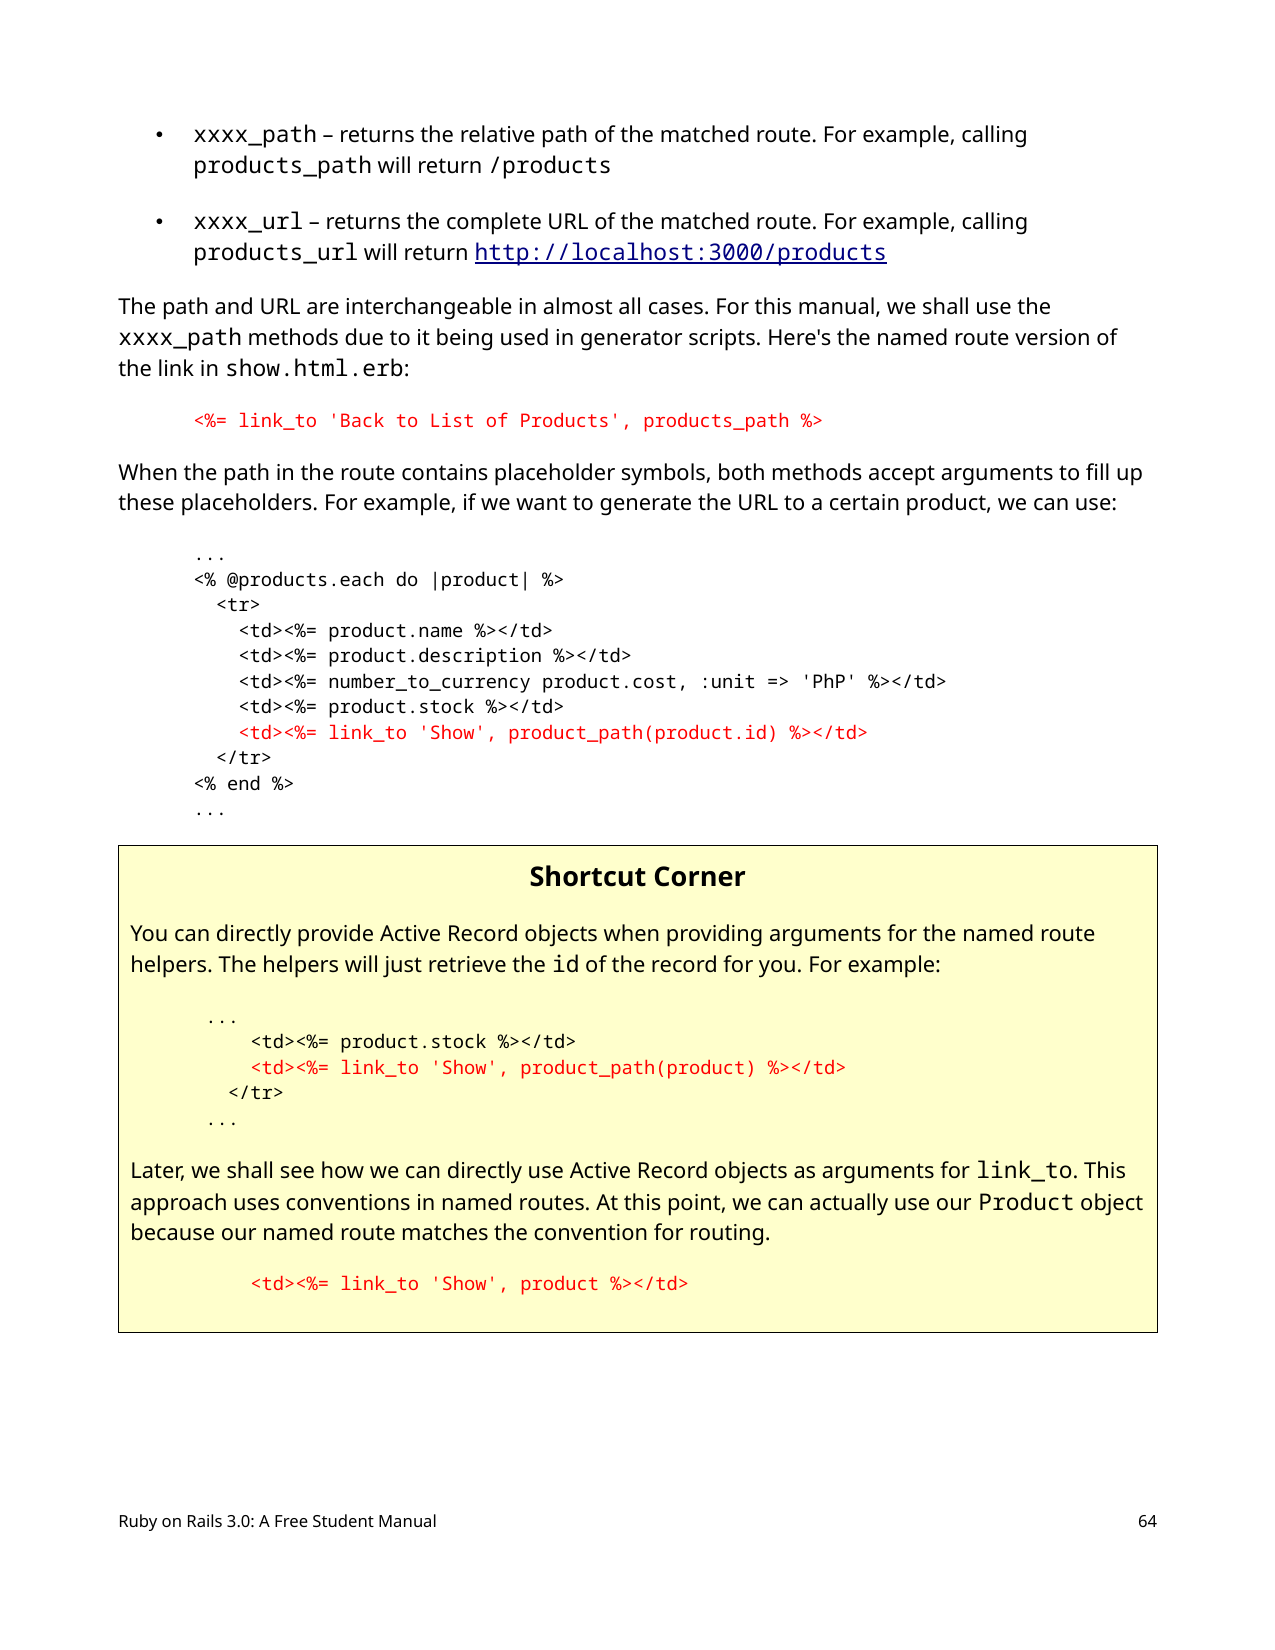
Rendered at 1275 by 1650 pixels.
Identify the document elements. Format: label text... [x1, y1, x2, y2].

text When the path in the route contains placeholder symbols, both methods accept arguments to fill up these placeholders. For example, if we want to generate the URL to a certain product, we can use: [118, 457, 1157, 516]
text The path and URL are interchangeable in almost all cases. For this manual, we shall use the xxxx_path methods due to it being used in generator scripts. Here's the named route version of the link in show.html.erb: [118, 291, 1157, 383]
list xxxx_url – returns the complete URL of the matched route. For example, calling products_url will return http://localhost:3000/products [156, 204, 1157, 267]
list xxxx_path – returns the relative path of the matched route. For example, calling products_path will return /products [156, 118, 1157, 181]
table_header Shortcut Corner You can directly provide Active Record objects when providing arguments for the named route helpers. The helpers will just retrieve the id of the record for you. For example: ... <td><%= product.stock %></td> <td><%= link_to 'Show', product_path(product) %></td> </tr> ... Later, we shall see how we can directly use Active Record objects as arguments for link_to. This approach uses conventions in named routes. At this point, we can actually use our Product object because our named route matches the convention for routing. <td><%= link_to 'Show', product %></td> [119, 846, 1157, 1332]
text ... <% @products.each do |product| %> <tr> <td><%= product.name %></td> <td><%= product.description %></td> <td><%= number_to_currency product.cost, :unit => 'PhP' %></td> <td><%= product.stock %></td> <td><%= link_to 'Show', product_path(product.id) %></td> </tr> <% end %> ... [193, 540, 1157, 821]
text <%= link_to 'Back to List of Products', products_path %> [193, 407, 1157, 433]
